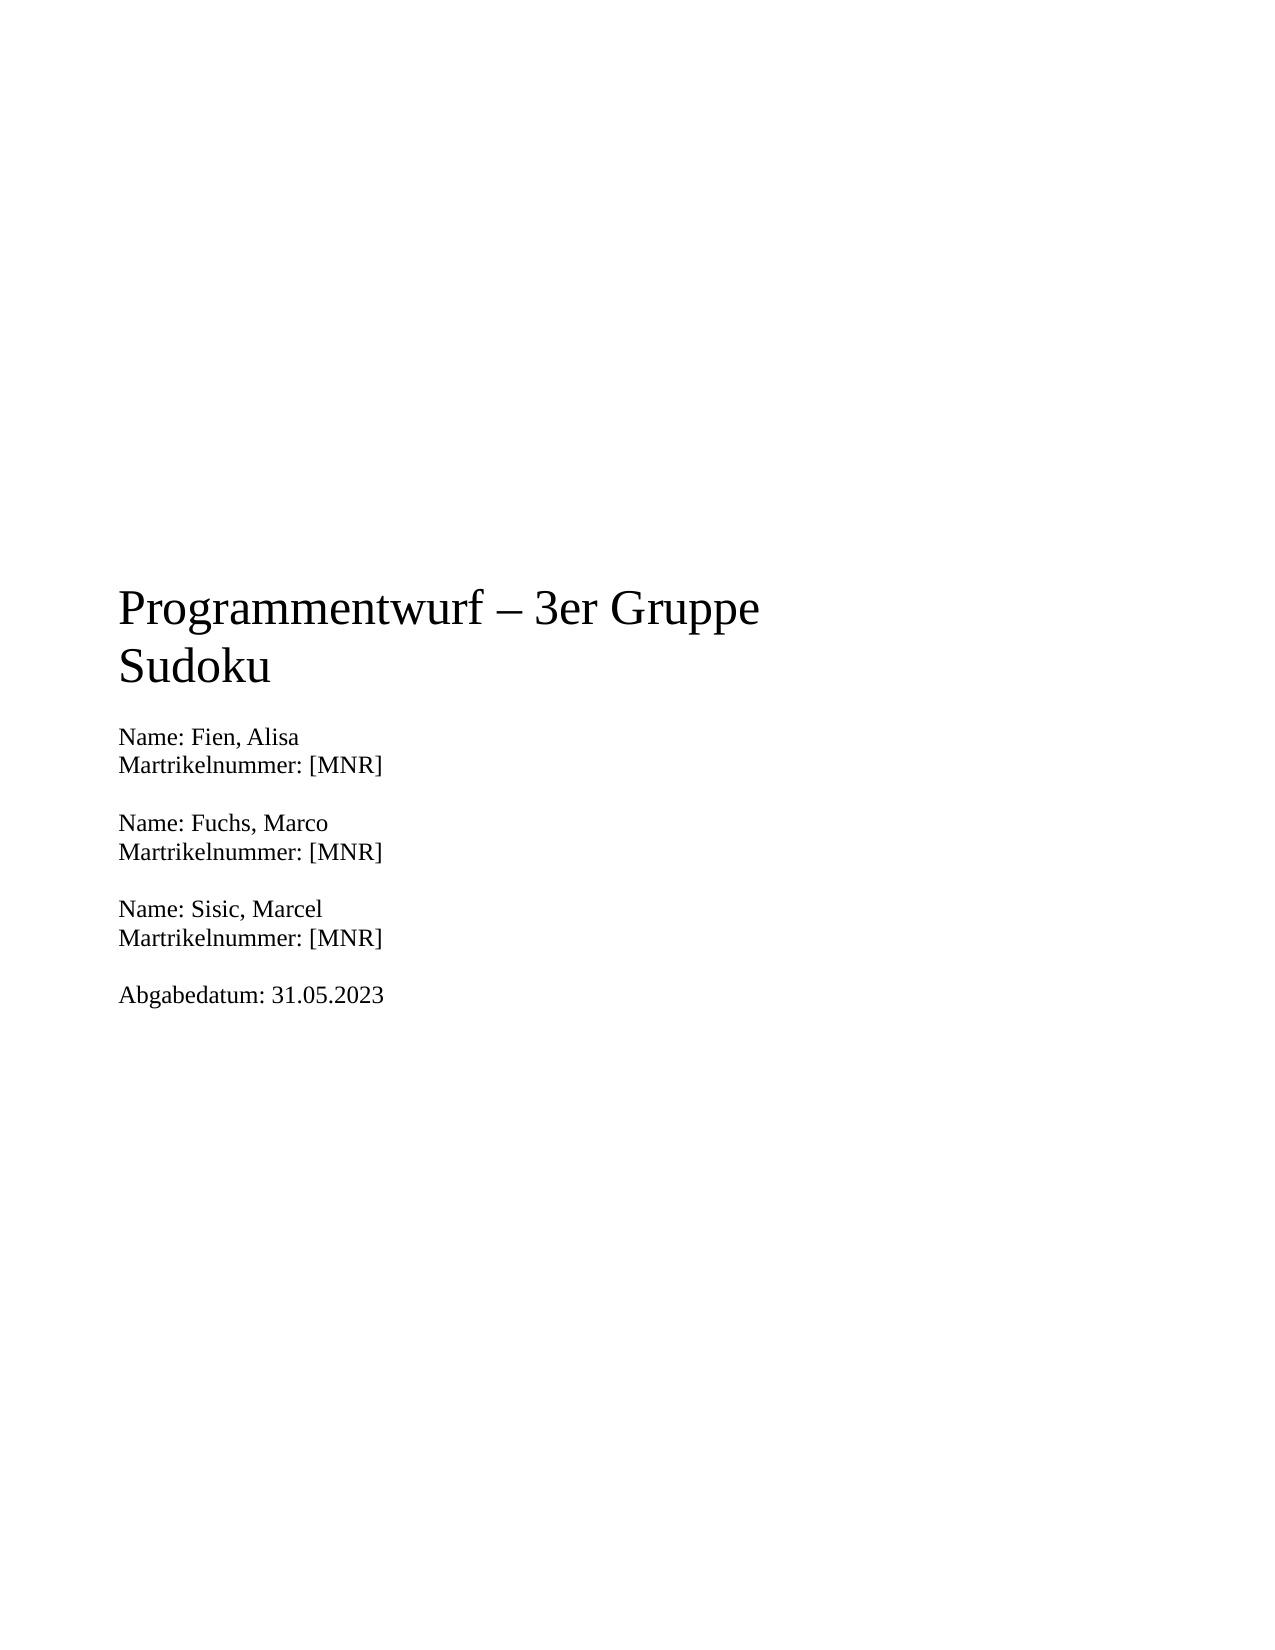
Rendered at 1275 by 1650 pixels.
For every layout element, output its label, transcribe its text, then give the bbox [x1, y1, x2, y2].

text Sudoku [118, 636, 1157, 693]
text Programmentwurf – 3er Gruppe [118, 578, 1157, 636]
text Name: Fien, Alisa Martrikelnummer: [MNR] [118, 722, 1157, 779]
text Name: Fuchs, Marco Martrikelnummer: [MNR] [118, 808, 1157, 866]
text Abgabedatum: 31.05.2023 [118, 981, 1157, 1009]
text Name: Sisic, Marcel Martrikelnummer: [MNR] [118, 894, 1157, 952]
